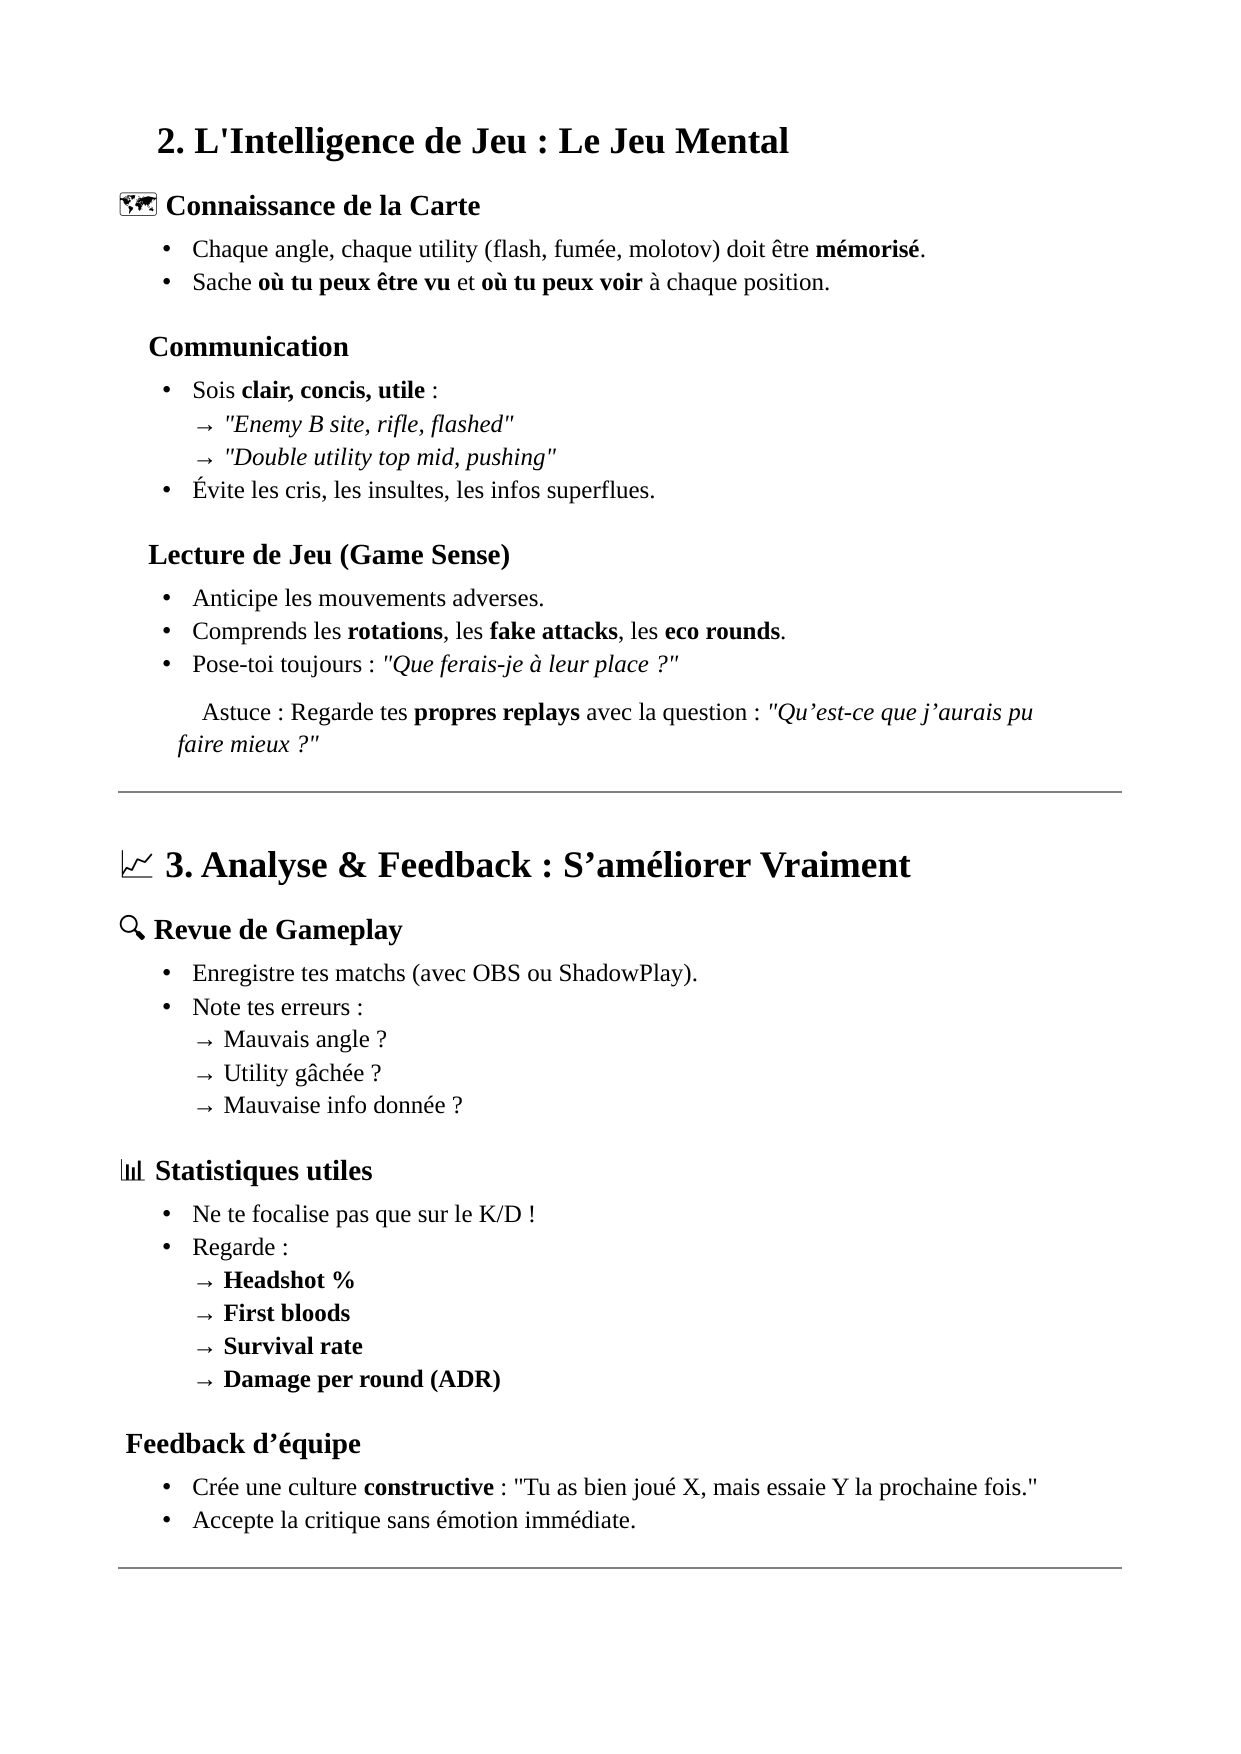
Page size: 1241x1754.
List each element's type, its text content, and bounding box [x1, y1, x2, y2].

list Note tes erreurs : → Mauvais angle ? → Utility gâchée ? → Mauvaise info donnée ? [162, 992, 1122, 1119]
list Ne te focalise pas que sur le K/D ! [162, 1199, 1122, 1228]
list Enregistre tes matchs (avec OBS ou ShadowPlay). [162, 958, 1122, 987]
subtitle 🤝 Communication [118, 329, 1122, 363]
list Accepte la critique sans émotion immédiate. [162, 1505, 1122, 1534]
subtitle 🧩 Lecture de Jeu (Game Sense) [118, 537, 1122, 570]
subtitle 🧑‍🤝‍🧑 Feedback d’équipe [118, 1426, 1122, 1460]
list Évite les cris, les insultes, les infos superflues. [162, 475, 1122, 503]
list Crée une culture constructive : "Tu as bien joué X, mais essaie Y la prochaine fois." [162, 1472, 1122, 1501]
subtitle 📈 3. Analyse & Feedback : S’améliorer Vraiment [118, 842, 1122, 885]
list Comprends les rotations, les fake attacks, les eco rounds. [162, 616, 1122, 645]
list Sache où tu peux être vu et où tu peux voir à chaque position. [162, 267, 1122, 296]
list Regarde : → Headshot % → First bloods → Survival rate → Damage per round (ADR) [162, 1232, 1122, 1393]
subtitle 🧠 2. L'Intelligence de Jeu : Le Jeu Mental [118, 118, 1122, 161]
list Anticipe les mouvements adverses. [162, 583, 1122, 612]
subtitle 🗺️ Connaissance de la Carte [118, 188, 1122, 222]
subtitle 📊 Statistiques utiles [118, 1153, 1122, 1186]
text 💡 Astuce : Regarde tes propres replays avec la question : "Qu’est-ce que j’aurais pu faire mieux ?" [177, 697, 1063, 758]
list Sois clair, concis, utile : → "Enemy B site, rifle, flashed" → "Double utility top mid, pushing" [162, 376, 1122, 470]
subtitle 🔍 Revue de Gameplay [118, 912, 1122, 946]
list Chaque angle, chaque utility (flash, fumée, molotov) doit être mémorisé. [162, 234, 1122, 263]
list Pose-toi toujours : "Que ferais-je à leur place ?" [162, 649, 1122, 678]
